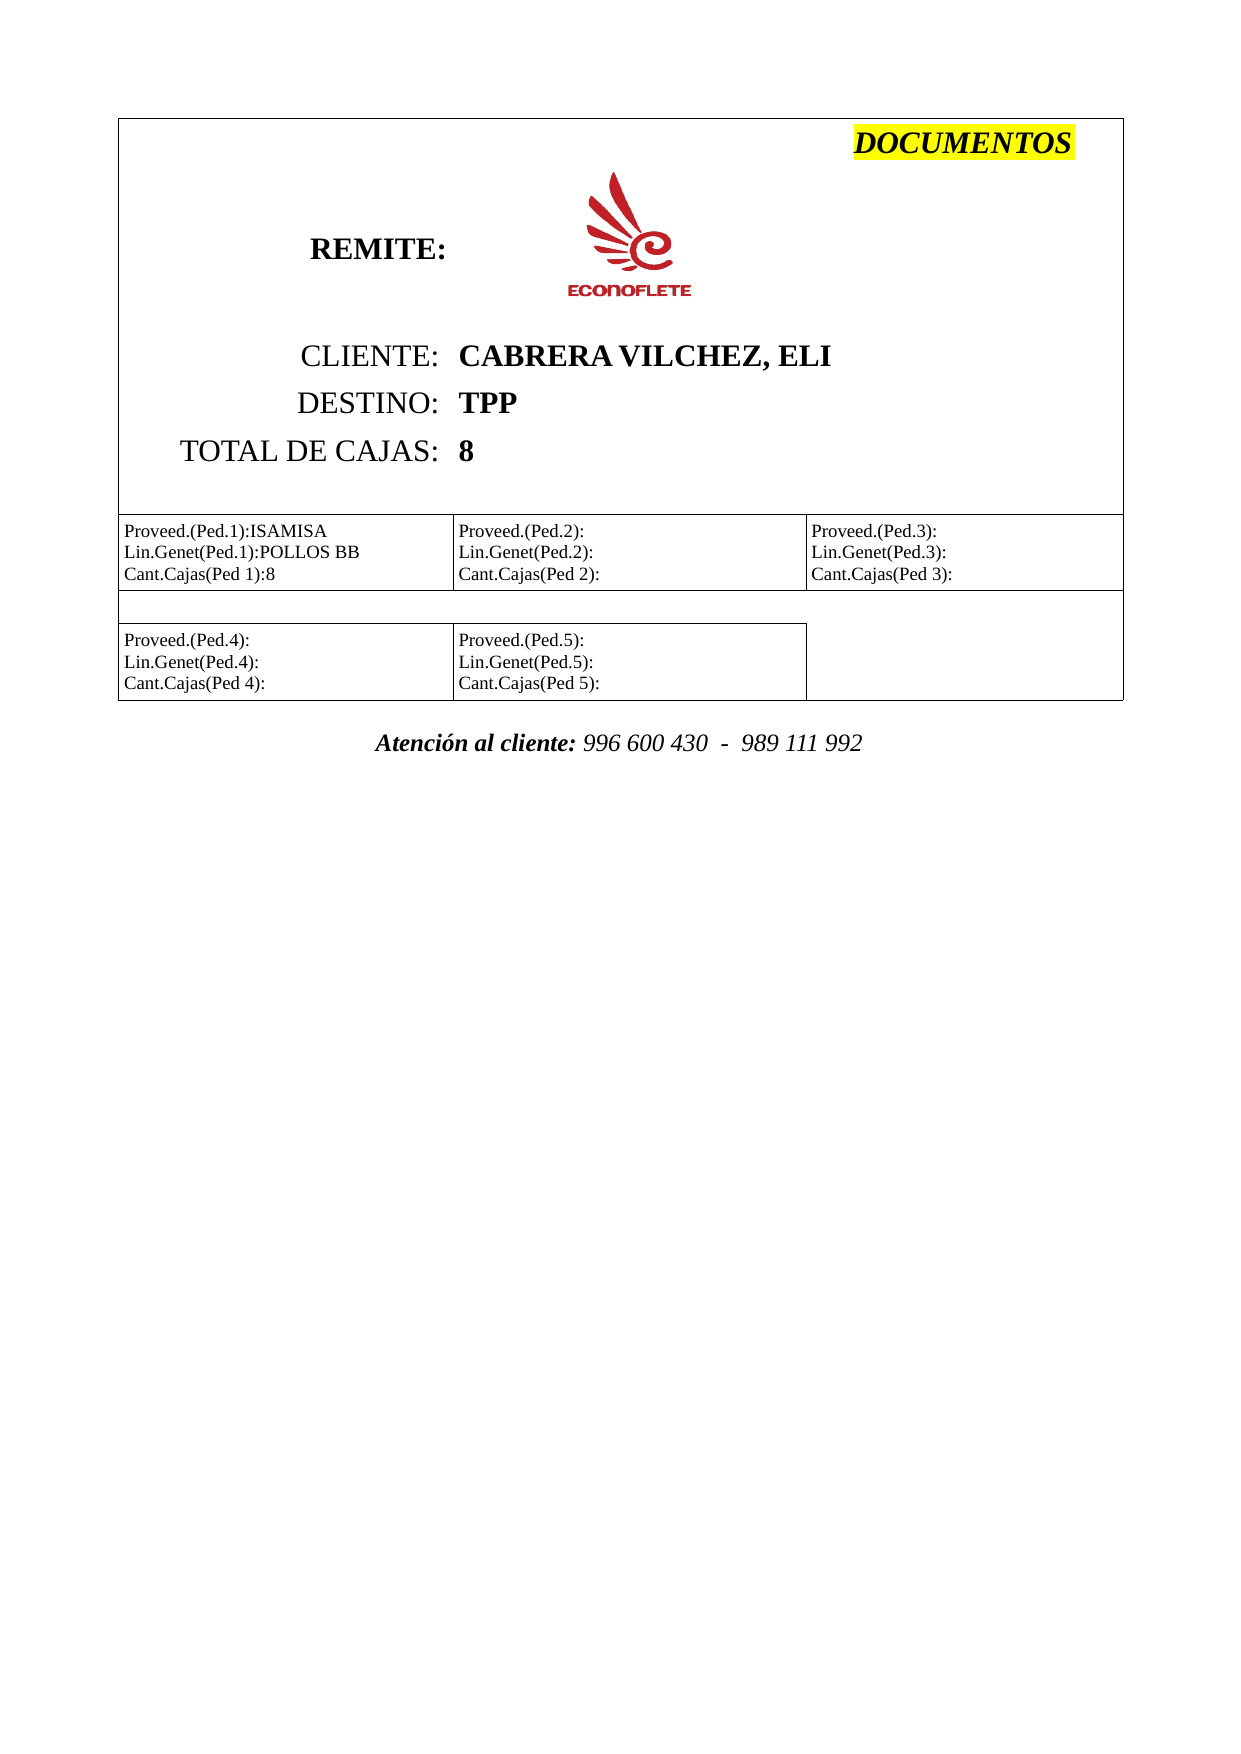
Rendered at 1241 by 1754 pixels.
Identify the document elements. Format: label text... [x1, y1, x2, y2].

table_cell [453, 474, 806, 514]
table_cell [119, 591, 453, 623]
table_cell [806, 591, 1123, 623]
table_cell TPP [453, 379, 806, 426]
table_cell [806, 379, 1123, 426]
table_cell Proveed.(Ped.2): Lin.Genet(Ped.2): Cant.Cajas(Ped 2): [454, 515, 806, 590]
table_header [453, 119, 806, 166]
table_cell [119, 474, 453, 514]
table_cell REMITE: [119, 166, 453, 332]
table_cell Proveed.(Ped.1):ISAMISA Lin.Genet(Ped.1):POLLOS BB Cant.Cajas(Ped 1):8 [119, 515, 453, 590]
table_cell CABRERA VILCHEZ, ELI [453, 332, 1123, 379]
table_cell DESTINO: [119, 379, 453, 426]
table_cell TOTAL DE CAJAS: [119, 426, 453, 474]
table_header [119, 119, 453, 166]
table_cell 8 [453, 426, 1123, 474]
table_cell [453, 591, 806, 623]
table_cell [807, 623, 1123, 699]
table_cell CLIENTE: [119, 332, 453, 379]
table_cell [453, 166, 806, 332]
table_header DOCUMENTOS [806, 119, 1123, 166]
table_cell [806, 166, 1123, 332]
table_cell Proveed.(Ped.3): Lin.Genet(Ped.3): Cant.Cajas(Ped 3): [807, 515, 1123, 590]
text Atención al cliente: 996 600 430 - 989 111 992 [118, 728, 1122, 757]
table_cell Proveed.(Ped.5): Lin.Genet(Ped.5): Cant.Cajas(Ped 5): [454, 624, 806, 699]
picture [552, 171, 707, 297]
table_cell Proveed.(Ped.4): Lin.Genet(Ped.4): Cant.Cajas(Ped 4): [119, 624, 453, 699]
table_cell [806, 474, 1123, 514]
